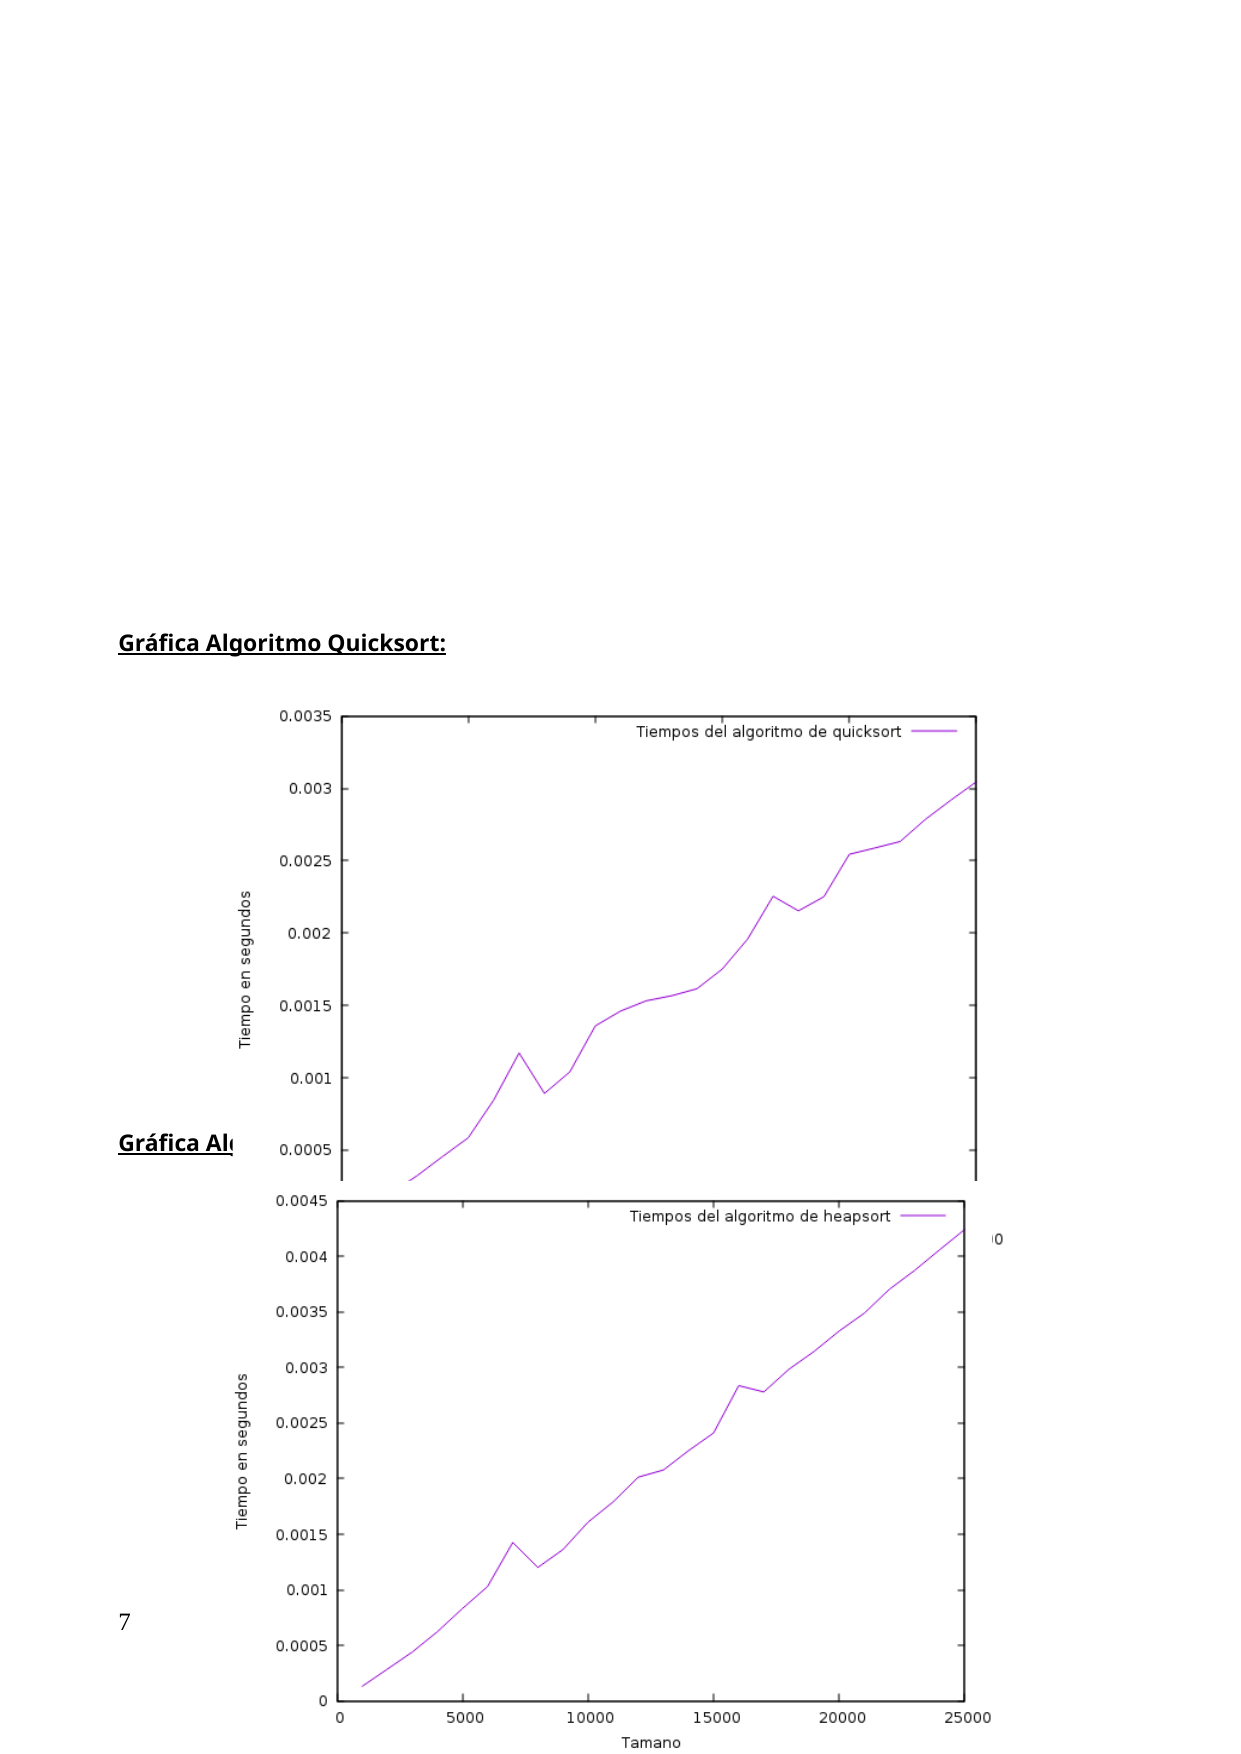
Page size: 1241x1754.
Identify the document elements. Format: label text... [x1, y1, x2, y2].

text Gráfica Algoritmo Quicksort: [118, 627, 1122, 658]
text Gráfica Algoritmo Heapsort: [1005, 1127, 1122, 1158]
picture [229, 697, 1005, 1754]
text Gráfica Algoritmo Heapsort: [118, 1127, 232, 1153]
